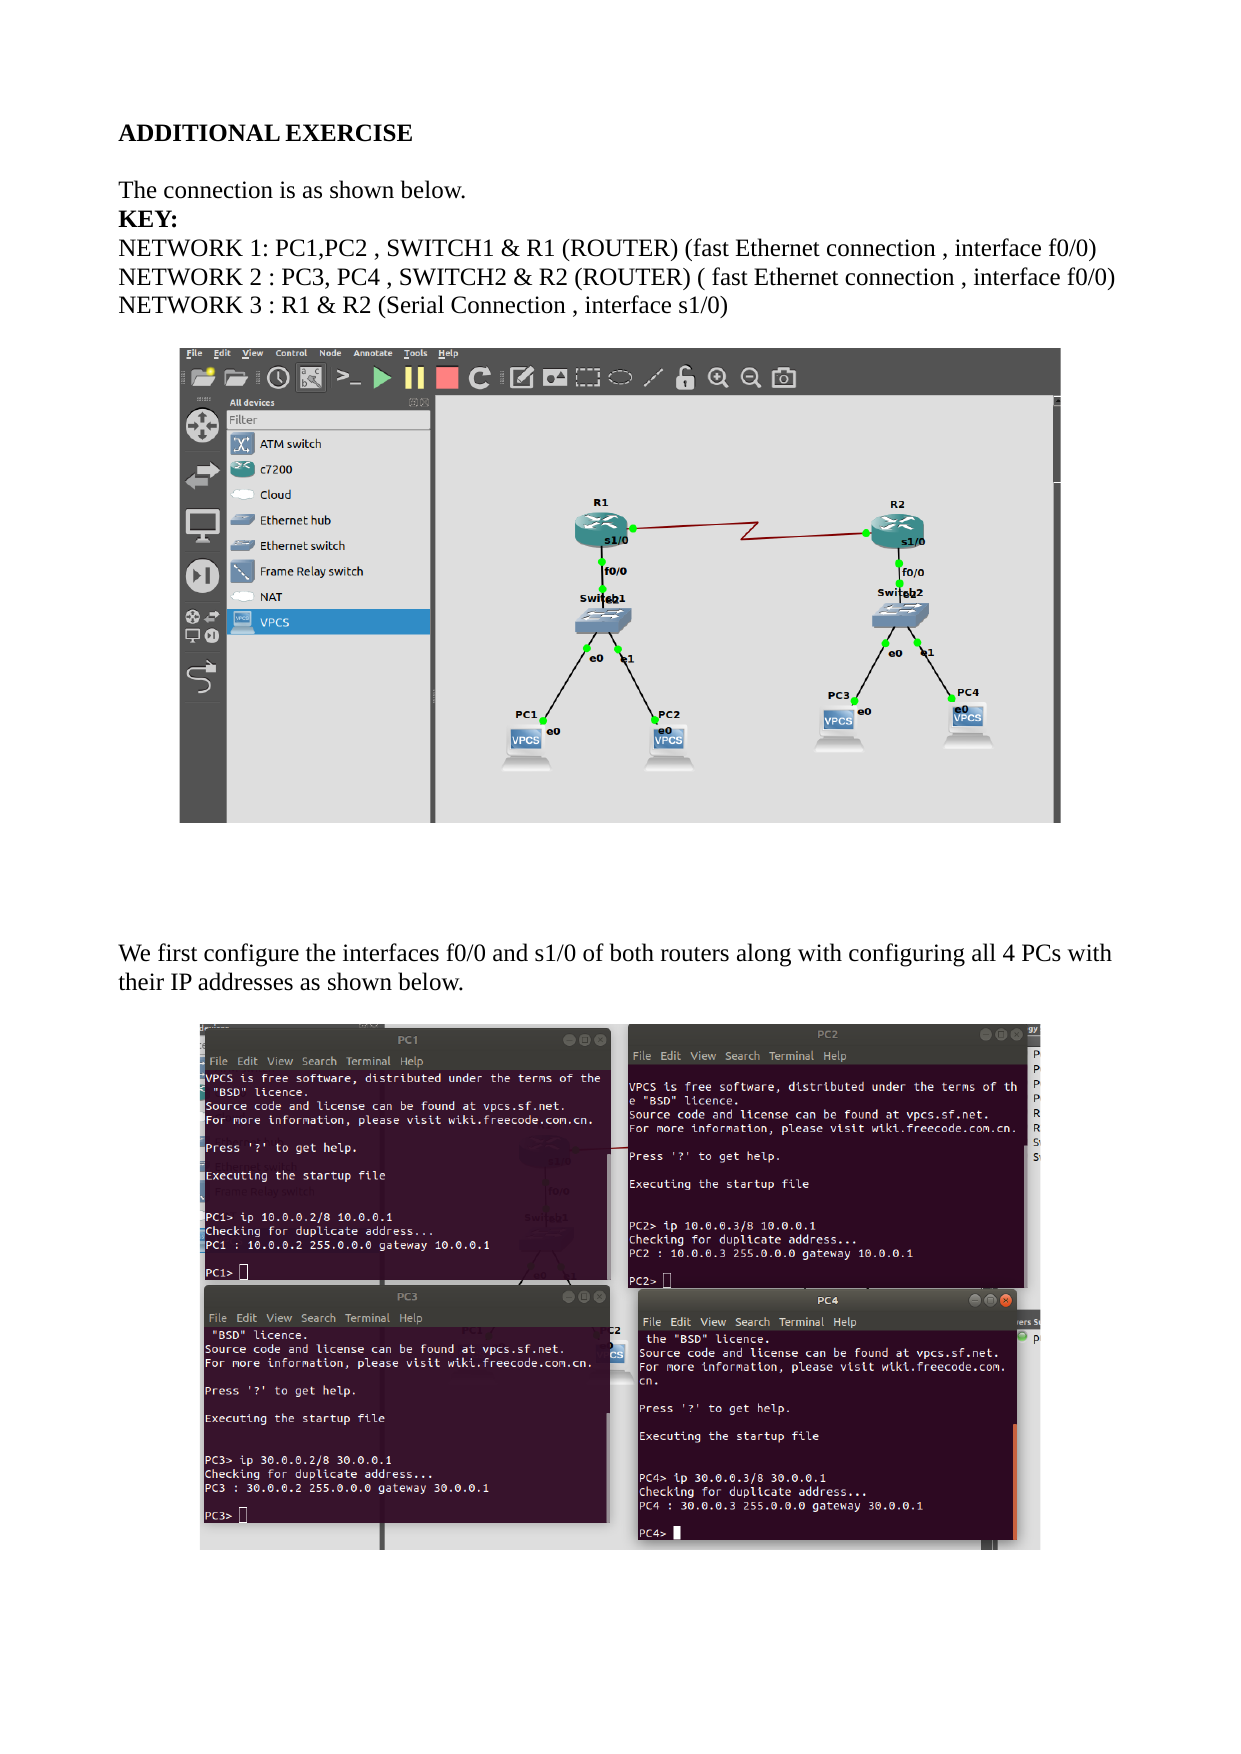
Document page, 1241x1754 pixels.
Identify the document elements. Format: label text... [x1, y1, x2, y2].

text KEY: [118, 204, 1122, 233]
text NETWORK 3 : R1 & R2 (Serial Connection , interface s1/0) [118, 291, 1122, 319]
picture [199, 1024, 1041, 1550]
text ADDITIONAL EXERCISE [118, 118, 1122, 147]
text The connection is as shown below. [118, 176, 1122, 204]
text We first configure the interfaces f0/0 and s1/0 of both routers along with configuring all 4 PCs with their IP addresses as shown below. [118, 938, 1122, 995]
text NETWORK 1: PC1,PC2 , SWITCH1 & R1 (ROUTER) (fast Ethernet connection , interface f0/0) [118, 233, 1122, 262]
text NETWORK 2 : PC3, PC4 , SWITCH2 & R2 (ROUTER) ( fast Ethernet connection , interface f0/0) [118, 262, 1122, 291]
picture [179, 348, 1061, 823]
